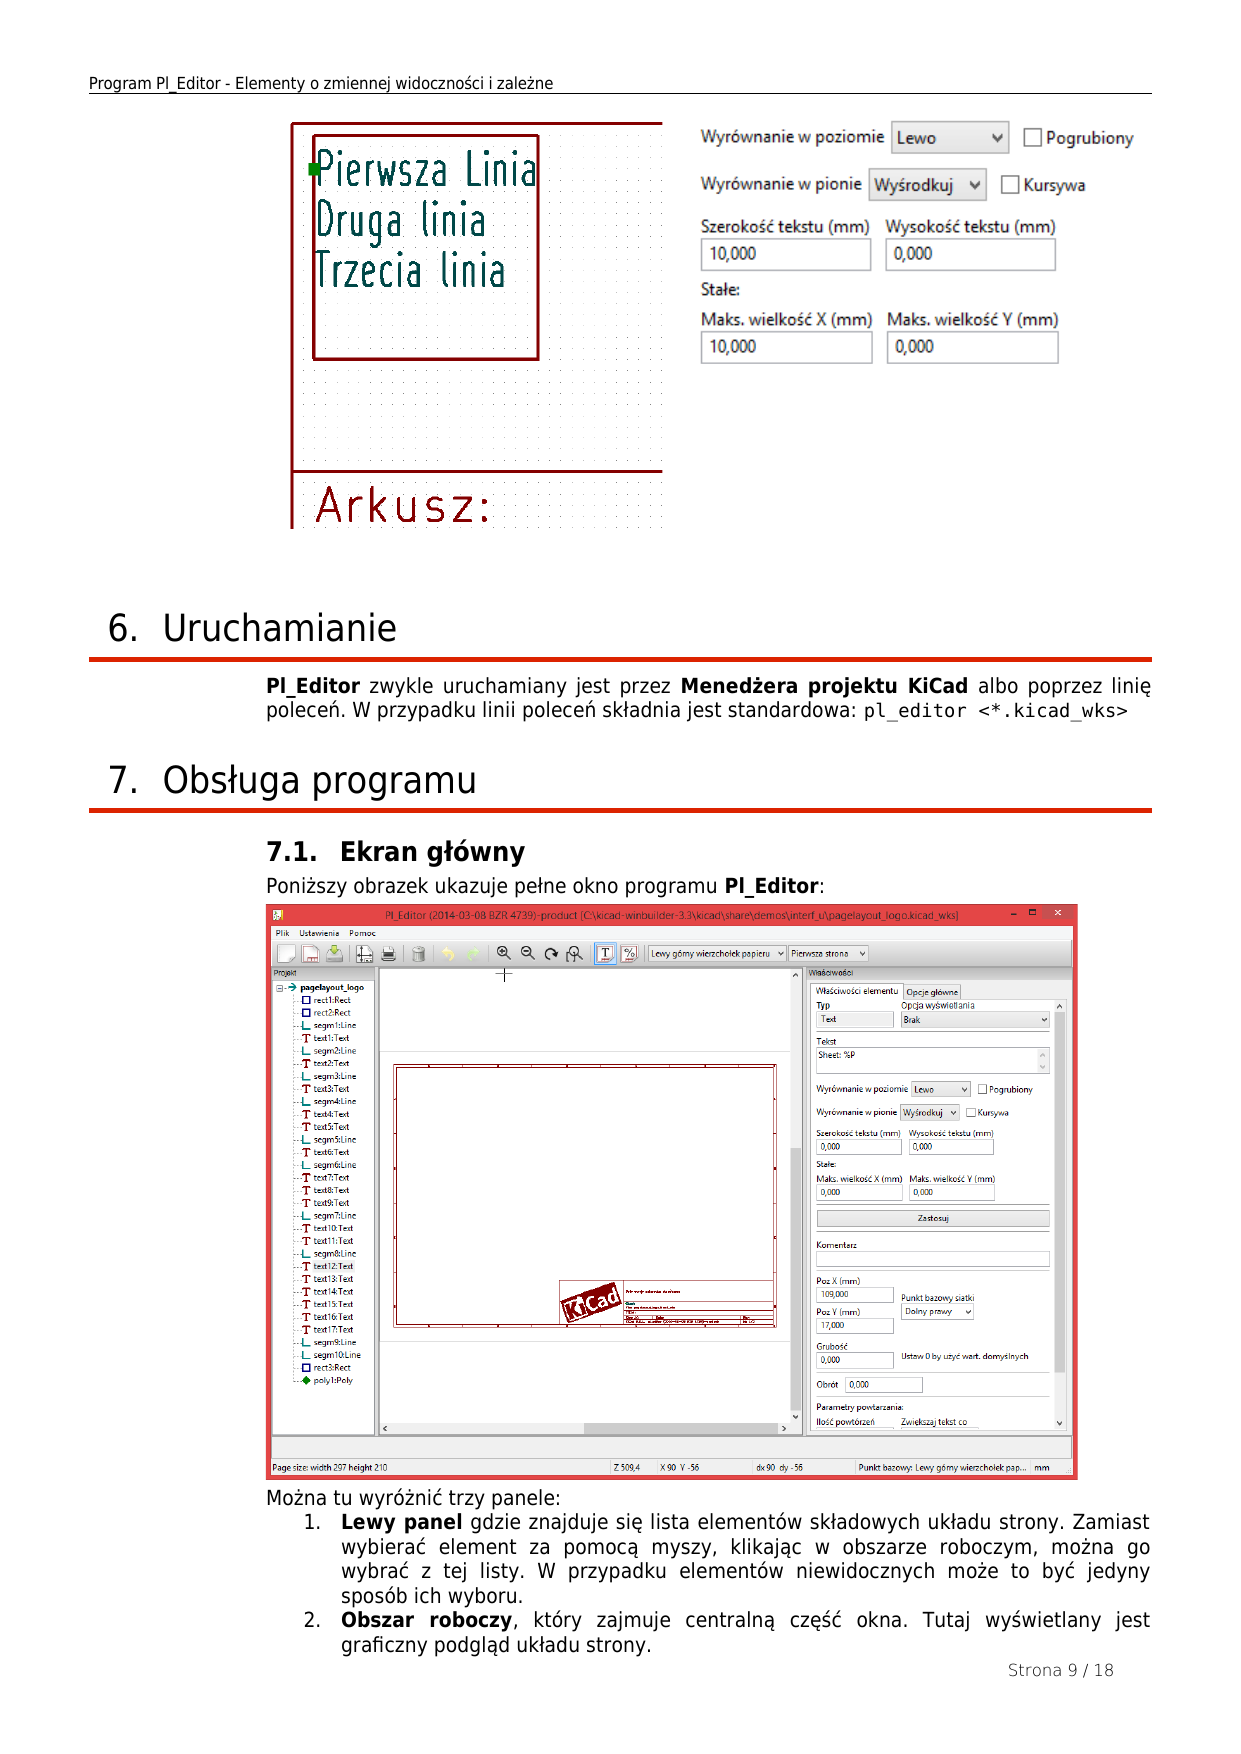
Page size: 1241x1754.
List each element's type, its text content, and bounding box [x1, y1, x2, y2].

list Lewy panel gdzie znajduje się lista elementów składowych układu strony. Zamiast wybierać element za pomocą myszy, klikając w obszarze roboczym, można go wybrać z tej listy. W przypadku elementów niewidocznych może to być jedyny sposób ich wyboru. [303, 1510, 1152, 1608]
subtitle Obsługa programu [88, 752, 1152, 813]
picture [265, 904, 1078, 1480]
subtitle Uruchamianie [88, 601, 1152, 662]
text Można tu wyróżnić trzy panele: [266, 1486, 1152, 1510]
text Poniższy obrazek ukazuje pełne okno programu Pl_Editor: [266, 874, 1152, 898]
text Pl_Editor zwykle uruchamiany jest przez Menedżera projektu KiCad albo poprzez linię poleceń. W przypadku linii poleceń składnia jest standardowa: pl_editor <*.kicad_wks> [266, 674, 1152, 723]
picture [283, 115, 663, 529]
list Obszar roboczy, który zajmuje centralną część okna. Tutaj wyświetlany jest graficzny podgląd układu strony. [303, 1608, 1152, 1657]
table_header [266, 103, 669, 571]
table_header [669, 103, 1152, 571]
subtitle Ekran główny [266, 837, 1152, 868]
